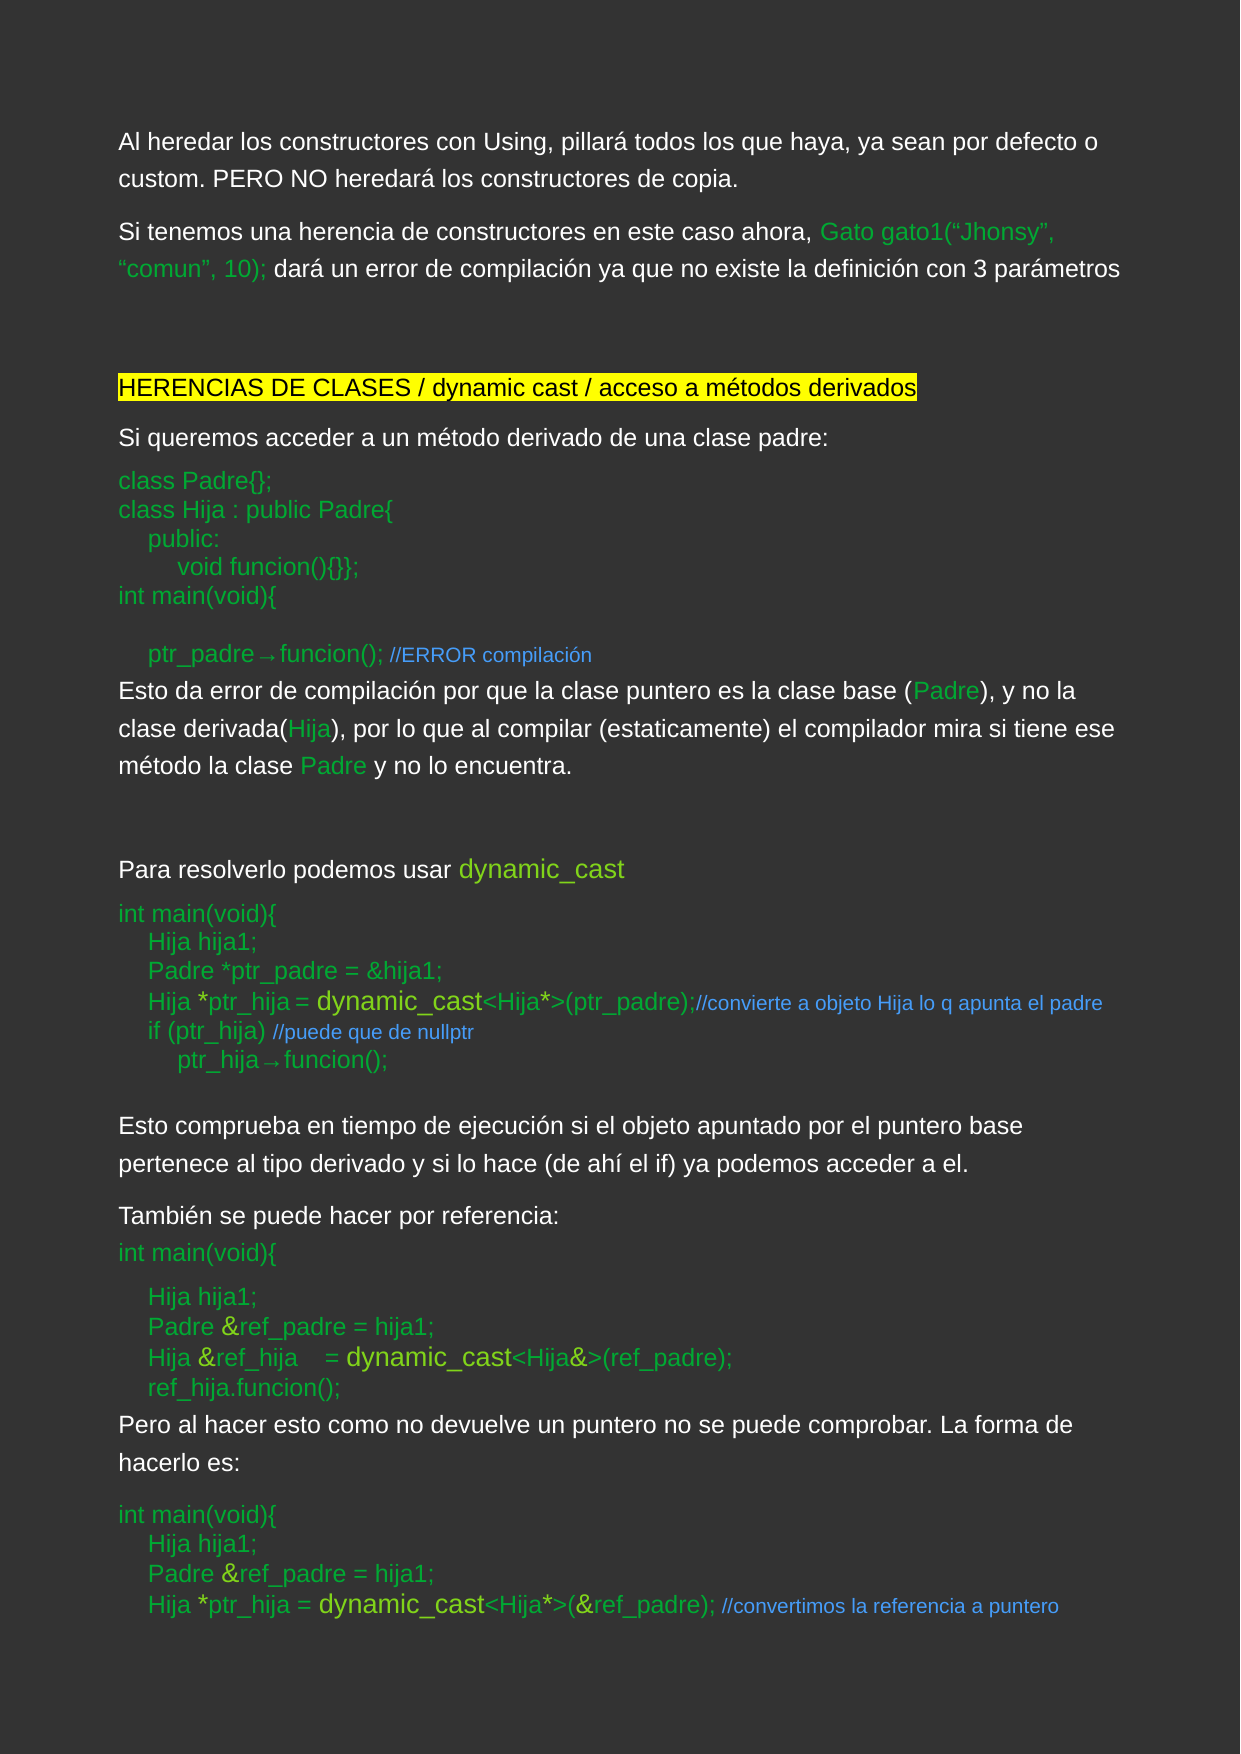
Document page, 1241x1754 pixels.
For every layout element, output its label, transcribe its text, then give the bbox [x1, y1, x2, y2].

text Padre *ptr_padre = &hija1; [118, 956, 1122, 985]
text Pero al hacer esto como no devuelve un puntero no se puede comprobar. La forma de hacerlo es: [118, 1401, 1122, 1476]
text Padre &ref_padre = hija1; [118, 1557, 1122, 1588]
text Hija hija1; [118, 1281, 1122, 1310]
text ref_hija.funcion(); [118, 1373, 1122, 1401]
text Para resolverlo podemos usar dynamic_cast [118, 846, 1122, 884]
text Padre &ref_padre = hija1; [118, 1310, 1122, 1341]
subtitle HERENCIAS DE CLASES / dynamic cast / acceso a métodos derivados [118, 364, 1122, 401]
text Si tenemos una herencia de constructores en este caso ahora, Gato gato1(“Jhonsy”, “comun”, 10); dará un error de compilación ya que no existe la definición con 3 parámetros [118, 208, 1122, 283]
text class Hija : public Padre{ [118, 495, 1122, 523]
text Al heredar los constructores con Using, pillará todos los que haya, ya sean por defecto o custom. PERO NO heredará los constructores de copia. [118, 118, 1122, 193]
text int main(void){ [118, 1491, 1122, 1528]
text int main(void){ [118, 898, 1122, 927]
text Hija *ptr_hija = dynamic_cast<Hija*>(ptr_padre);//convierte a objeto Hija lo q apunta el padre [118, 985, 1122, 1016]
text También se puede hacer por referencia: int main(void){ [118, 1192, 1122, 1267]
text Hija hija1; [118, 1528, 1122, 1557]
text Si queremos acceder a un método derivado de una clase padre: [118, 414, 1122, 451]
text void funcion(){}}; [118, 552, 1122, 581]
text ptr_hija→funcion(); [118, 1045, 1122, 1073]
text Hija hija1; [118, 927, 1122, 956]
text public: [118, 523, 1122, 552]
text ptr_padre→funcion(); //ERROR compilación [118, 638, 1122, 667]
text Hija &ref_hija = dynamic_cast<Hija&>(ref_padre); [118, 1341, 1122, 1373]
text Esto comprueba en tiempo de ejecución si el objeto apuntado por el puntero base pertenece al tipo derivado y si lo hace (de ahí el if) ya podemos acceder a el. [118, 1102, 1122, 1177]
text class Padre{}; [118, 466, 1122, 495]
text int main(void){ [118, 581, 1122, 610]
text Esto da error de compilación por que la clase puntero es la clase base (Padre), y no la clase derivada(Hija), por lo que al compilar (estaticamente) el compilador mira si tiene ese método la clase Padre y no lo encuentra. [118, 667, 1122, 780]
text if (ptr_hija) //puede que de nullptr [118, 1016, 1122, 1045]
text Hija *ptr_hija = dynamic_cast<Hija*>(&ref_padre); //convertimos la referencia a puntero [118, 1588, 1122, 1620]
